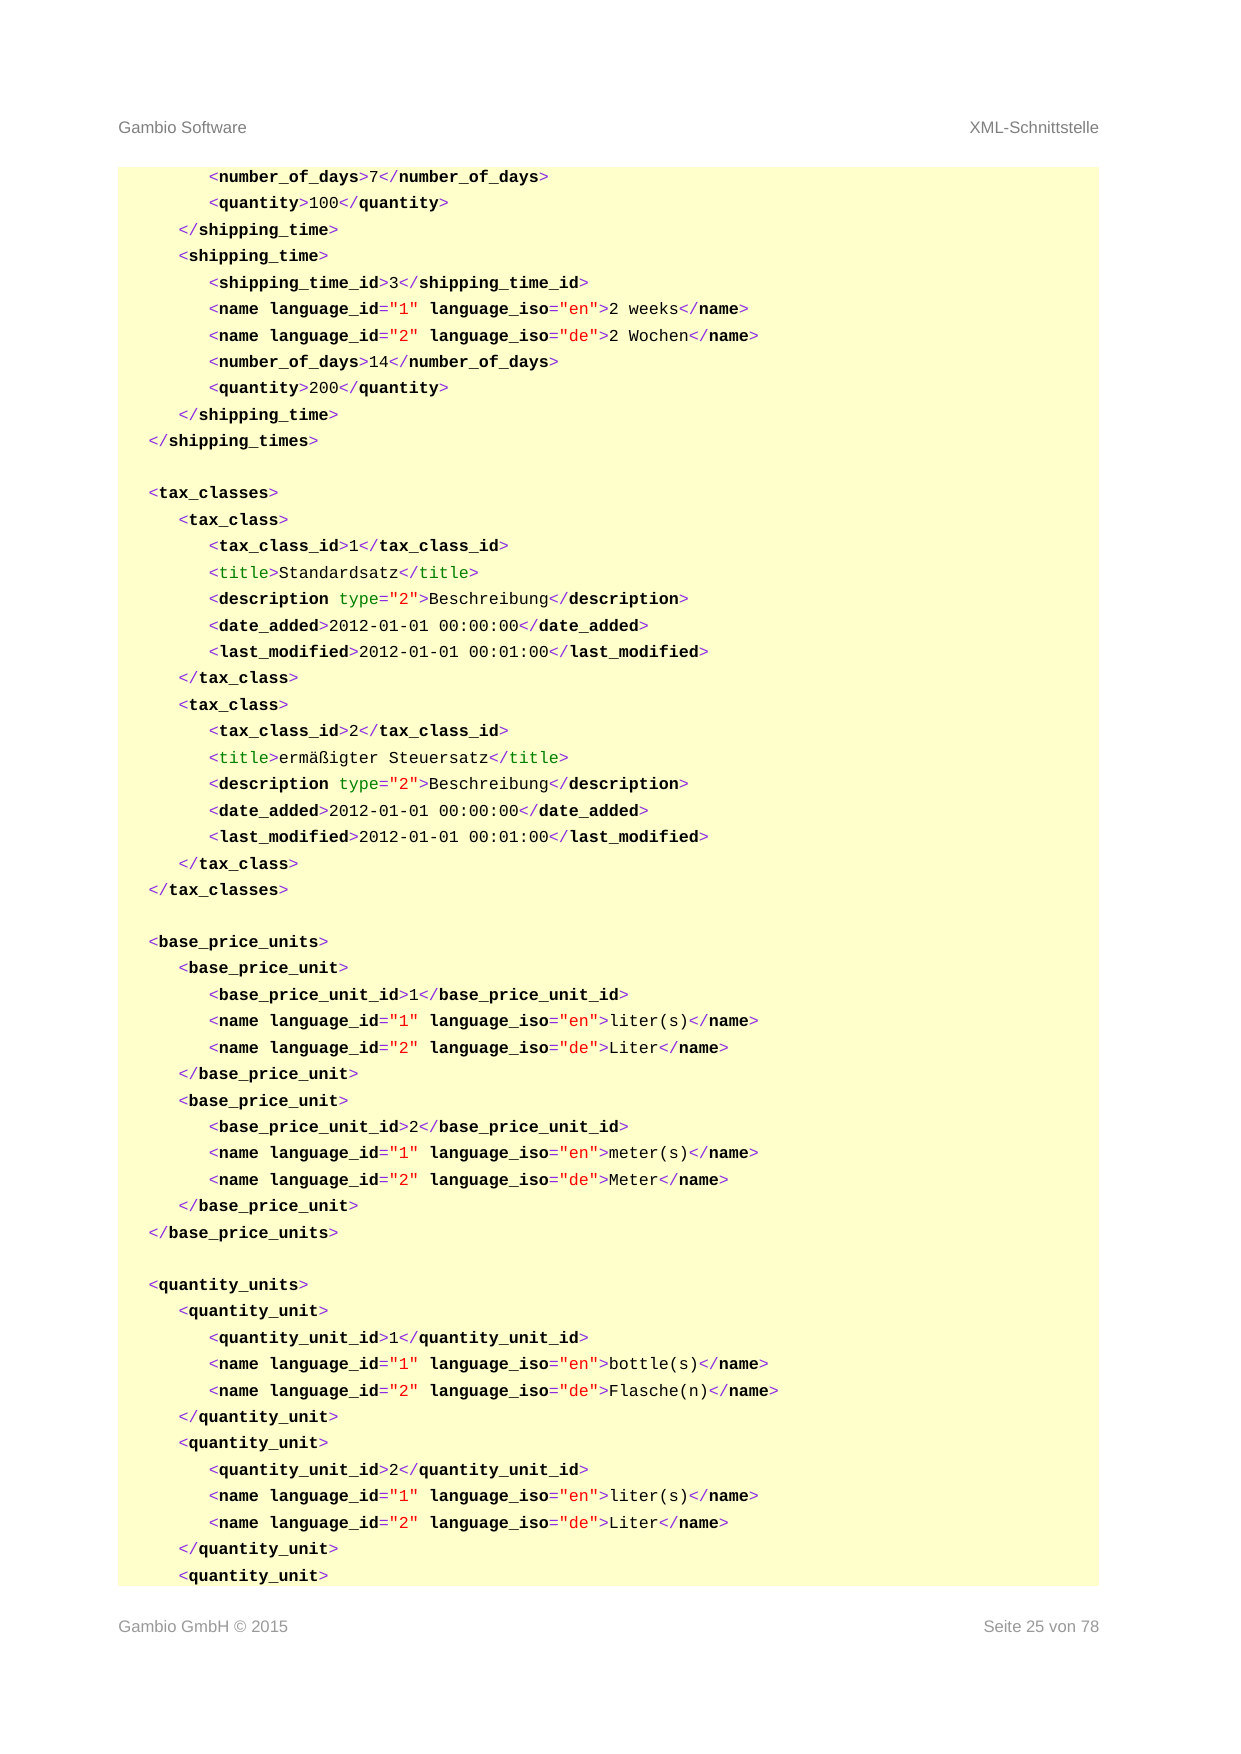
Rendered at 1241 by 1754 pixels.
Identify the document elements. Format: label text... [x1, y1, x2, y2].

text </quantity_unit> [118, 1539, 1099, 1560]
text <number_of_days>7</number_of_days> [118, 167, 1099, 187]
text </base_price_unit> [118, 1064, 1099, 1084]
text <description type="2">Beschreibung</description> [118, 589, 1099, 609]
text </base_price_units> [118, 1223, 1099, 1243]
text <shipping_time_id>3</shipping_time_id> [118, 273, 1099, 293]
text <title>ermäßigter Steuersatz</title> [118, 748, 1099, 768]
text <name language_id="1" language_iso="en">2 weeks</name> [118, 299, 1099, 319]
text <shipping_time> [118, 246, 1099, 267]
text <name language_id="1" language_iso="en">liter(s)</name> [118, 1011, 1099, 1032]
text <quantity_unit_id>1</quantity_unit_id> [118, 1327, 1099, 1348]
text </shipping_time> [118, 220, 1099, 240]
text <tax_class> [118, 695, 1099, 715]
text <quantity_unit> [118, 1433, 1099, 1454]
text </tax_class> [118, 668, 1099, 689]
text <description type="2">Beschreibung</description> [118, 774, 1099, 795]
text <name language_id="2" language_iso="de">Meter</name> [118, 1170, 1099, 1190]
text </tax_class> [118, 853, 1099, 874]
text <quantity>100</quantity> [118, 193, 1099, 214]
text <base_price_unit> [118, 1091, 1099, 1111]
text <base_price_unit_id>2</base_price_unit_id> [118, 1117, 1099, 1137]
text </tax_classes> [118, 880, 1099, 901]
text <name language_id="1" language_iso="en">meter(s)</name> [118, 1143, 1099, 1164]
text <last_modified>2012-01-01 00:01:00</last_modified> [118, 827, 1099, 848]
text <last_modified>2012-01-01 00:01:00</last_modified> [118, 642, 1099, 662]
text <name language_id="2" language_iso="de">Liter</name> [118, 1513, 1099, 1533]
text <number_of_days>14</number_of_days> [118, 352, 1099, 372]
text <tax_class_id>2</tax_class_id> [118, 721, 1099, 742]
text <name language_id="2" language_iso="de">Flasche(n)</name> [118, 1380, 1099, 1401]
text <title>Standardsatz</title> [118, 562, 1099, 583]
text <quantity_unit> [118, 1566, 1099, 1586]
text <base_price_unit> [118, 958, 1099, 979]
text <name language_id="2" language_iso="de">Liter</name> [118, 1038, 1099, 1058]
text <quantity>200</quantity> [118, 378, 1099, 399]
text <base_price_unit_id>1</base_price_unit_id> [118, 985, 1099, 1005]
text <name language_id="2" language_iso="de">2 Wochen</name> [118, 326, 1099, 346]
text </shipping_time> [118, 405, 1099, 425]
text <name language_id="1" language_iso="en">liter(s)</name> [118, 1486, 1099, 1507]
text <tax_classes> [118, 483, 1099, 504]
text <quantity_unit> [118, 1301, 1099, 1322]
text </quantity_unit> [118, 1407, 1099, 1427]
text <tax_class> [118, 509, 1099, 530]
text <quantity_units> [118, 1274, 1099, 1295]
text </base_price_unit> [118, 1196, 1099, 1217]
text <quantity_unit_id>2</quantity_unit_id> [118, 1460, 1099, 1480]
text <tax_class_id>1</tax_class_id> [118, 536, 1099, 557]
text </shipping_times> [118, 431, 1099, 452]
text <name language_id="1" language_iso="en">bottle(s)</name> [118, 1354, 1099, 1374]
text <date_added>2012-01-01 00:00:00</date_added> [118, 801, 1099, 821]
text <base_price_units> [118, 932, 1099, 952]
text <date_added>2012-01-01 00:00:00</date_added> [118, 615, 1099, 636]
